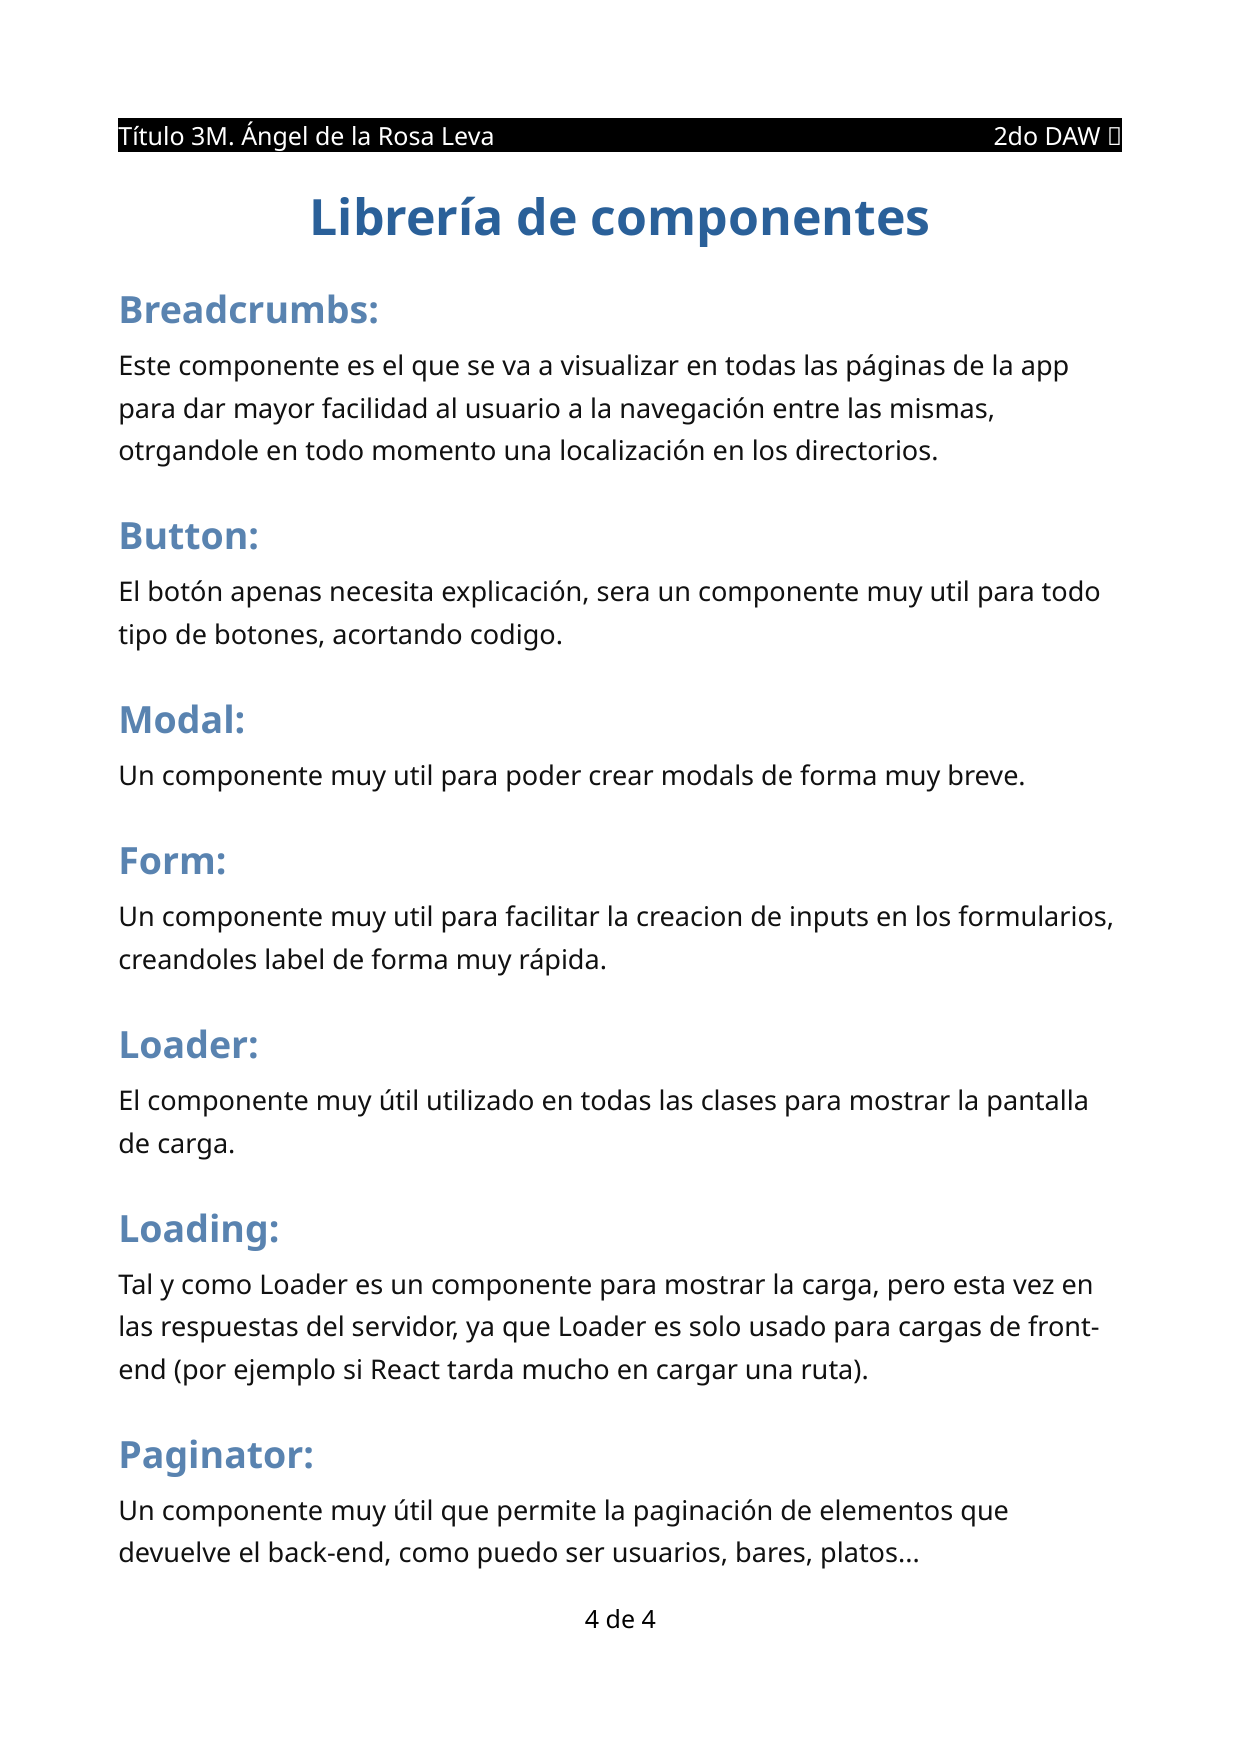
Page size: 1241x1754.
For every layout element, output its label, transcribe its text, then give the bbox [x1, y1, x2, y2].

subtitle Paginator: [118, 1428, 1122, 1479]
subtitle Breadcrumbs: [118, 283, 1122, 334]
text Un componente muy útil que permite la paginación de elementos que devuelve el back-end, como puedo ser usuarios, bares, platos... [118, 1492, 1122, 1571]
subtitle Modal: [118, 693, 1122, 744]
subtitle Loader: [118, 1018, 1122, 1069]
text Un componente muy util para facilitar la creacion de inputs en los formularios, creandoles label de forma muy rápida. [118, 898, 1122, 977]
subtitle Librería de componentes [118, 182, 1122, 250]
subtitle Form: [118, 834, 1122, 885]
text Tal y como Loader es un componente para mostrar la carga, pero esta vez en las respuestas del servidor, ya que Loader es solo usado para cargas de front-end (por ejemplo si React tarda mucho en cargar una ruta). [118, 1265, 1122, 1387]
text Este componente es el que se va a visualizar en todas las páginas de la app para dar mayor facilidad al usuario a la navegación entre las mismas, otrgandole en todo momento una localización en los directorios. [118, 347, 1122, 468]
text Un componente muy util para poder crear modals de forma muy breve. [118, 757, 1122, 793]
subtitle Button: [118, 509, 1122, 560]
text El componente muy útil utilizado en todas las clases para mostrar la pantalla de carga. [118, 1082, 1122, 1161]
subtitle Loading: [118, 1202, 1122, 1253]
text El botón apenas necesita explicación, sera un componente muy util para todo tipo de botones, acortando codigo. [118, 573, 1122, 652]
